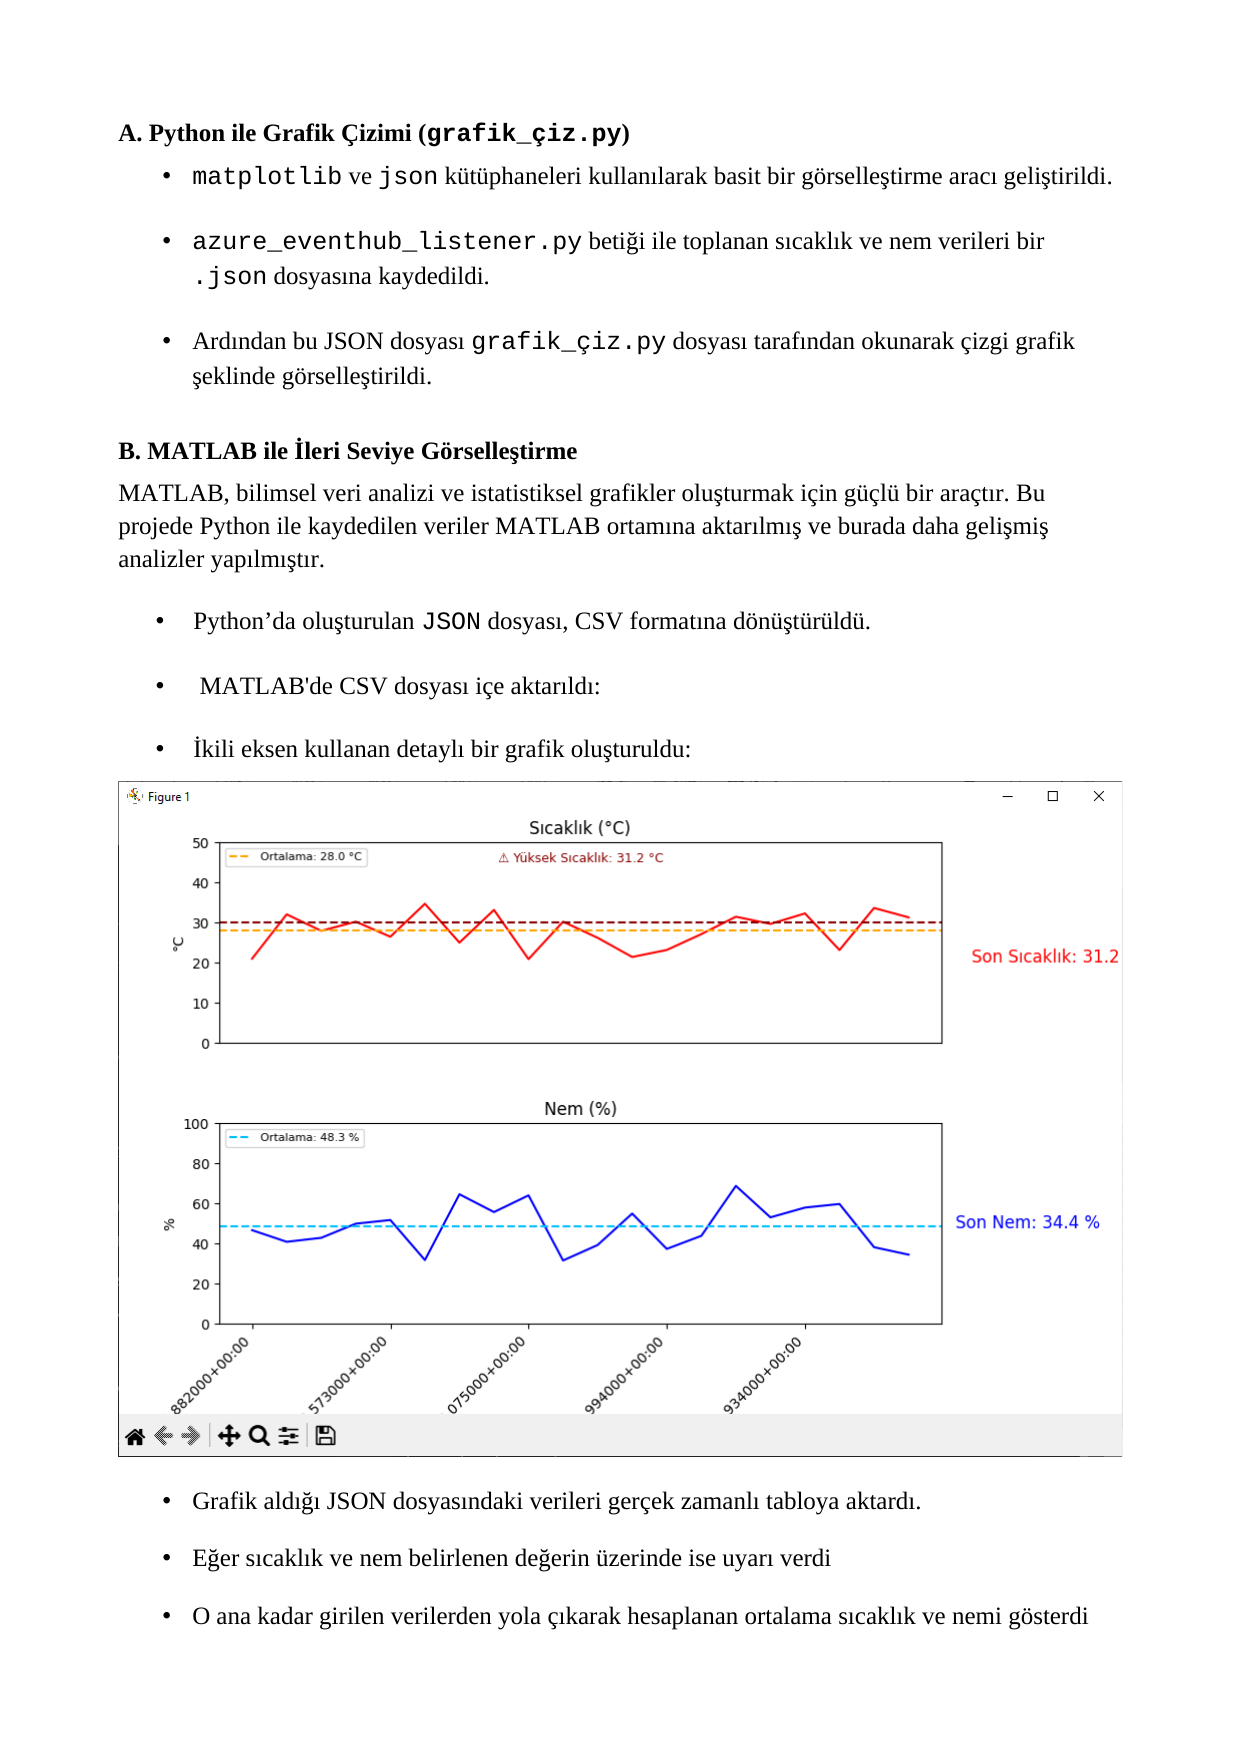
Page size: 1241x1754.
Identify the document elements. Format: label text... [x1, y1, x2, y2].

picture [118, 781, 1123, 1457]
list azure_eventhub_listener.py betiği ile toplanan sıcaklık ve nem verileri bir .json dosyasına kaydedildi. [162, 226, 1122, 292]
list Python’da oluşturulan JSON dosyası, CSV formatına dönüştürüldü. [156, 606, 1122, 637]
list O ana kadar girilen verilerden yola çıkarak hesaplanan ortalama sıcaklık ve nemi gösterdi [162, 1601, 1122, 1629]
subtitle B. MATLAB ile İleri Seviye Görselleştirme [118, 436, 1122, 465]
list İkili eksen kullanan detaylı bir grafik oluşturuldu: [156, 734, 1122, 762]
list Ardından bu JSON dosyası grafik_çiz.py dosyası tarafından okunarak çizgi grafik şeklinde görselleştirildi. [162, 326, 1122, 390]
subtitle A. Python ile Grafik Çizimi (grafik_çiz.py) [118, 118, 1122, 149]
list Grafik aldığı JSON dosyasındaki verileri gerçek zamanlı tabloya aktardı. [162, 1486, 1122, 1514]
list matplotlib ve json kütüphaneleri kullanılarak basit bir görselleştirme aracı geliştirildi. [162, 161, 1122, 192]
text MATLAB, bilimsel veri analizi ve istatistiksel grafikler oluşturmak için güçlü bir araçtır. Bu projede Python ile kaydedilen veriler MATLAB ortamına aktarılmış ve burada daha gelişmiş analizler yapılmıştır. [118, 478, 1122, 572]
list MATLAB'de CSV dosyası içe aktarıldı: [156, 671, 1122, 700]
list Eğer sıcaklık ve nem belirlenen değerin üzerinde ise uyarı verdi [162, 1543, 1122, 1572]
